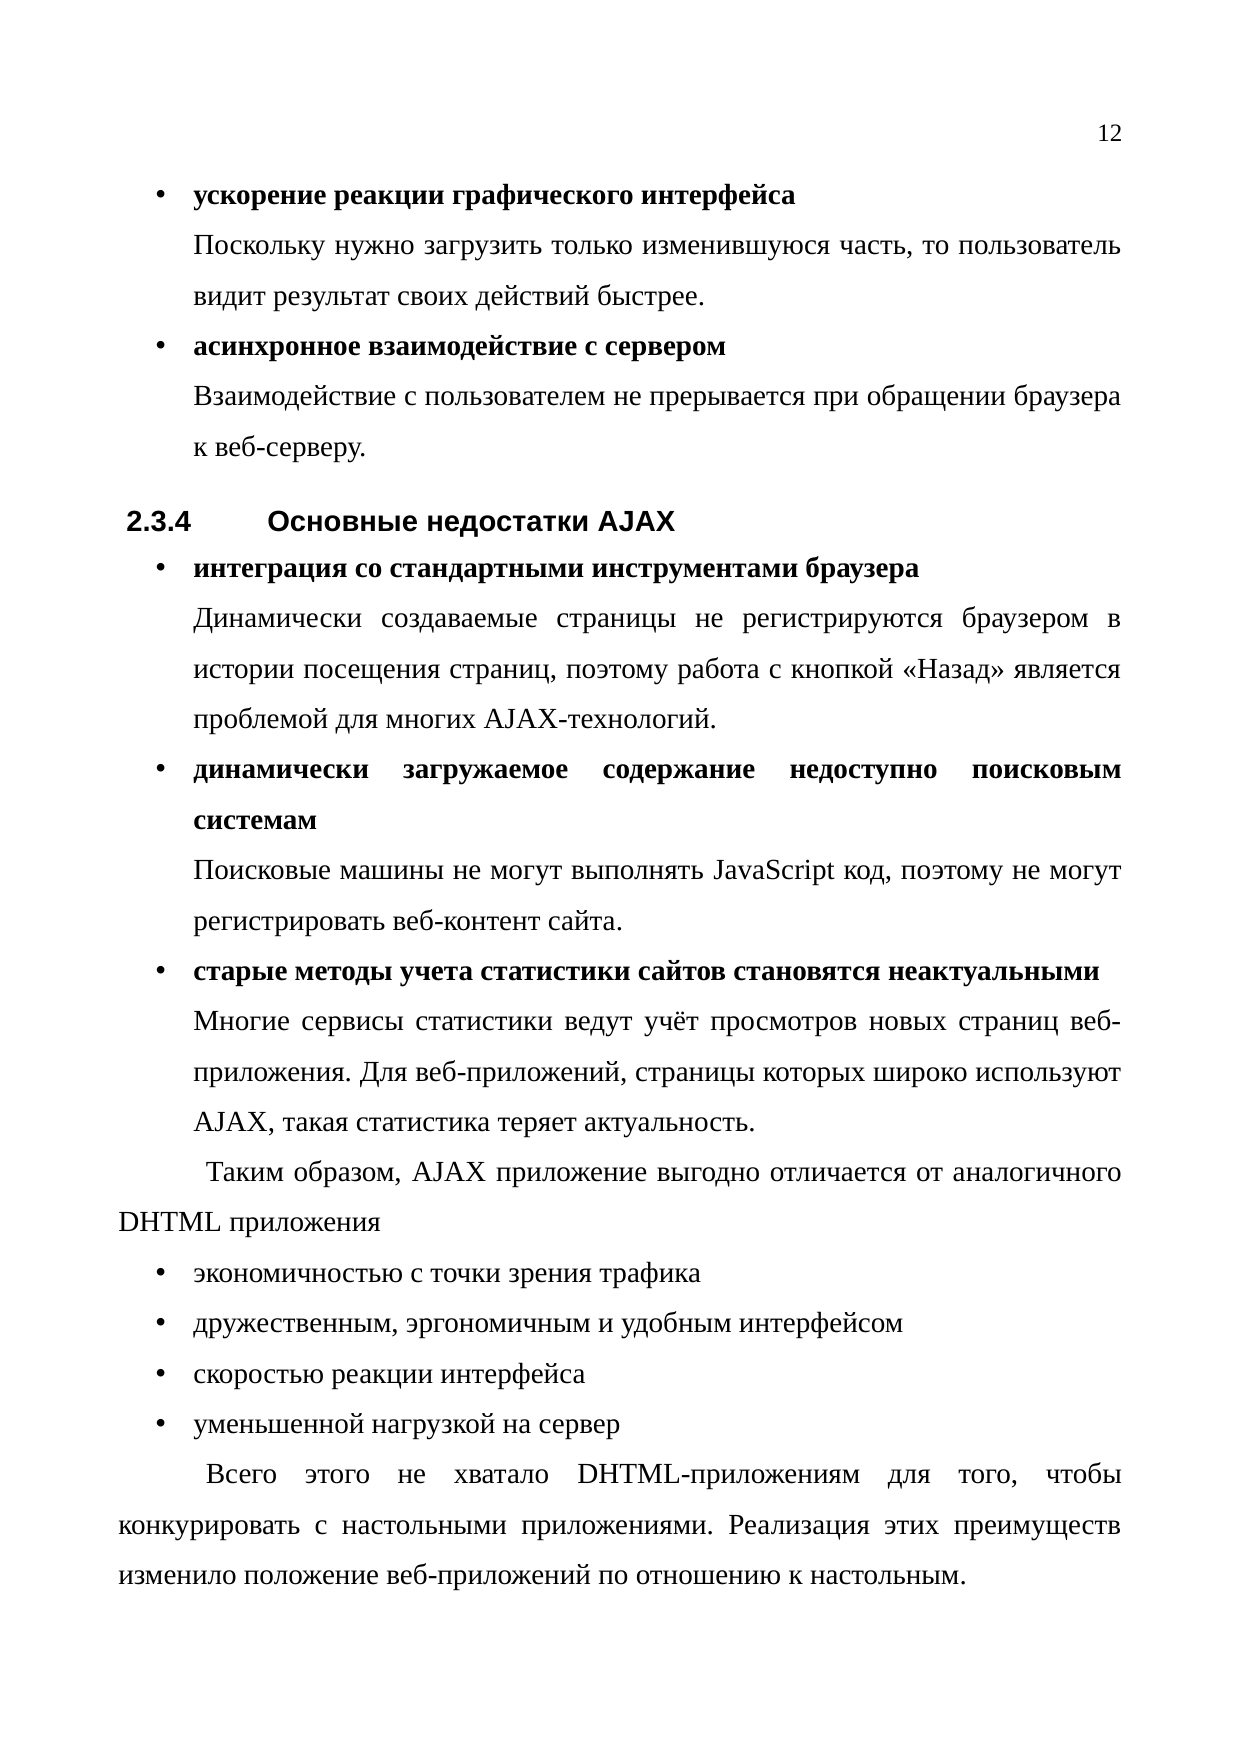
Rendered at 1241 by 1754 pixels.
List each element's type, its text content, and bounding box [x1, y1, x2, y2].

text Всего этого не хватало DHTML-приложениям для того, чтобы конкурировать с настольными приложениями. Реализация этих преимуществ изменило положение веб-приложений по отношению к настольным. [118, 1457, 1122, 1591]
subtitle Основные недостатки AJAX [118, 504, 1122, 538]
list интеграция со стандартными инструментами браузера [156, 550, 1122, 584]
list Многие сервисы статистики ведут учёт просмотров новых страниц веб-приложения. Для веб-приложений, страницы которых широко используют AJAX, такая статистика теряет актуальность. [156, 1003, 1122, 1137]
list Поисковые машины не могут выполнять JavaScript код, поэтому не могут регистрировать веб-контент сайта. [156, 852, 1122, 936]
list уменьшенной нагрузкой на сервер [156, 1406, 1122, 1440]
list Взаимодействие с пользователем не прерывается при обращении браузера к веб-серверу. [156, 378, 1122, 462]
text Таким образом, AJAX приложение выгодно отличается от аналогичного DHTML приложения [118, 1154, 1122, 1238]
list асинхронное взаимодействие с сервером [156, 328, 1122, 362]
list Динамически создаваемые страницы не регистрируются браузером в истории посещения страниц, поэтому работа с кнопкой «Назад» является проблемой для многих AJAX-технологий. [156, 601, 1122, 735]
list старые методы учета статистики сайтов становятся неактуальными [156, 953, 1122, 987]
list скоростью реакции интерфейса [156, 1356, 1122, 1389]
list дружественным, эргономичным и удобным интерфейсом [156, 1305, 1122, 1339]
list экономичностью с точки зрения трафика [156, 1255, 1122, 1288]
list Поскольку нужно загрузить только изменившуюся часть, то пользователь видит результат своих действий быстрее. [156, 227, 1122, 311]
list динамически загружаемое содержание недоступно поисковым системам [156, 752, 1122, 836]
list ускорение реакции графического интерфейса [156, 177, 1122, 211]
